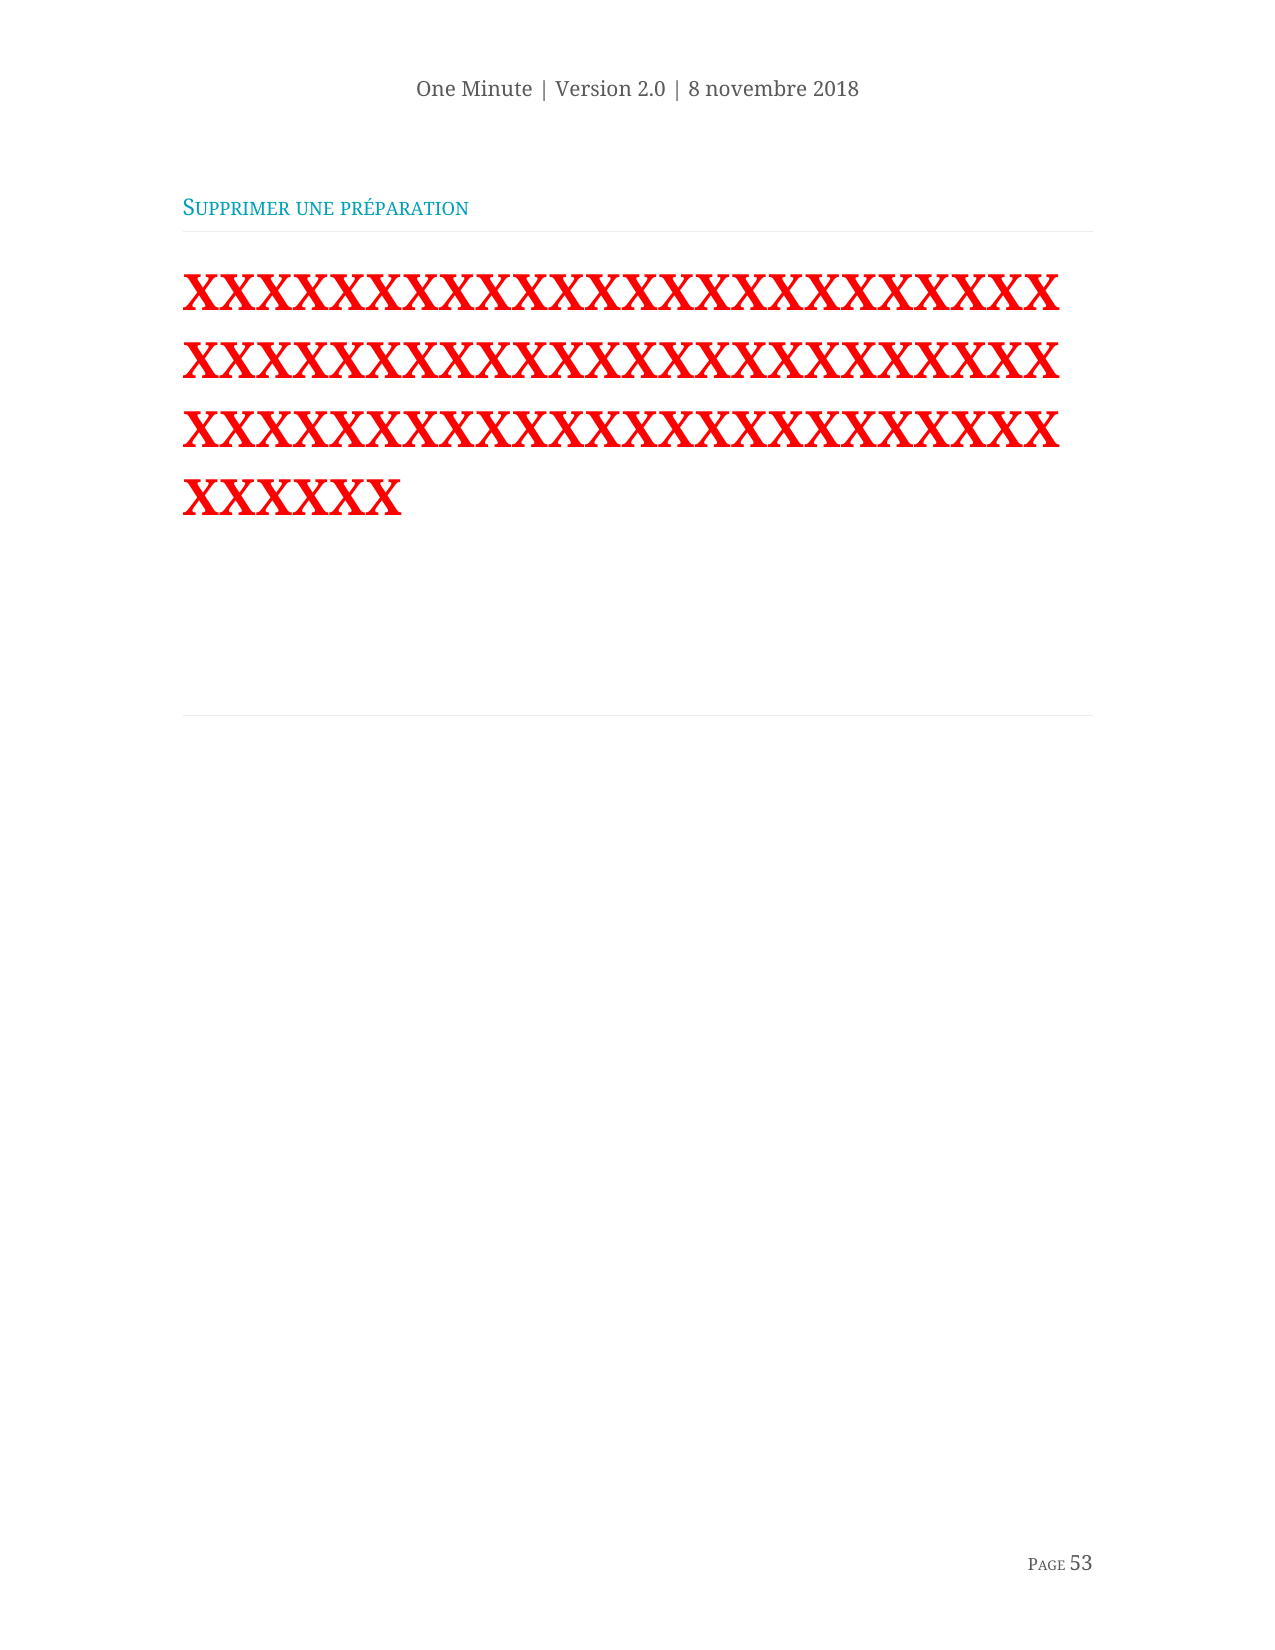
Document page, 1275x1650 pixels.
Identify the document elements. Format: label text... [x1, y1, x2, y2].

subtitle Supprimer une préparation [182, 191, 1093, 232]
text XXXXXXXXXXXXXXXXXXXXXXXXXXXXXXXXXXXXXXXXXXXXXXXXXXXXXXXXXXXXXXXXXXXXXXXXXXXXXX [182, 257, 1093, 530]
